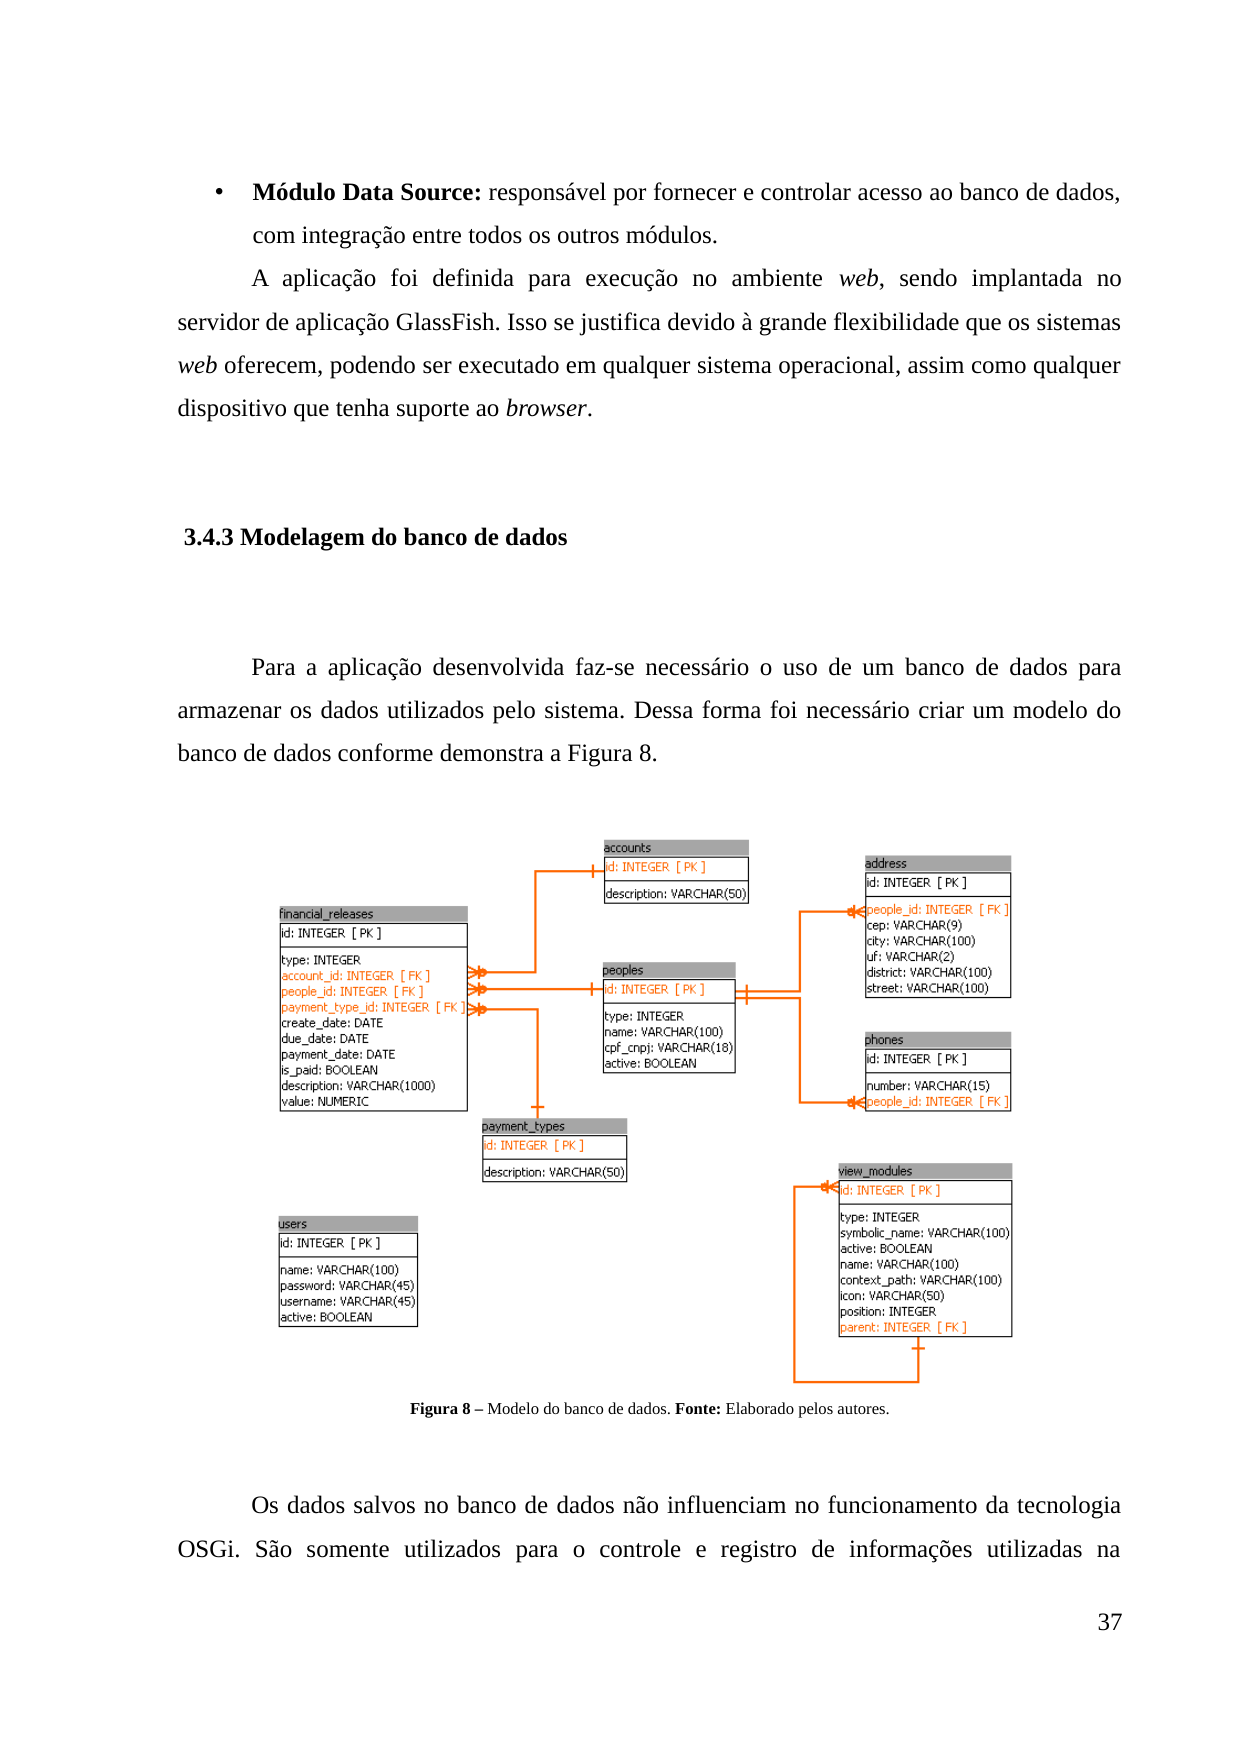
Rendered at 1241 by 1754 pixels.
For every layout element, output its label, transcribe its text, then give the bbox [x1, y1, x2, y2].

text Os dados salvos no banco de dados não influenciam no funcionamento da tecnologia OSGi. São somente utilizados para o controle e registro de informações utilizadas na [177, 1491, 1122, 1562]
text A aplicação foi definida para execução no ambiente web, sendo implantada no servidor de aplicação GlassFish. Isso se justifica devido à grande flexibilidade que os sistemas web oferecem, podendo ser executado em qualquer sistema operacional, assim como qualquer dispositivo que tenha suporte ao browser. [177, 263, 1122, 422]
list Módulo Data Source: responsável por fornecer e controlar acesso ao banco de dados, com integração entre todos os outros módulos. [215, 177, 1122, 249]
text Figura 8 – Modelo do banco de dados. Fonte: Elaborado pelos autores. [223, 824, 1076, 1418]
subtitle Modelagem do banco de dados [177, 522, 1122, 551]
picture [261, 824, 1039, 1399]
text Para a aplicação desenvolvida faz-se necessário o uso de um banco de dados para armazenar os dados utilizados pelo sistema. Dessa forma foi necessário criar um modelo do banco de dados conforme demonstra a Figura 8. [177, 652, 1122, 767]
